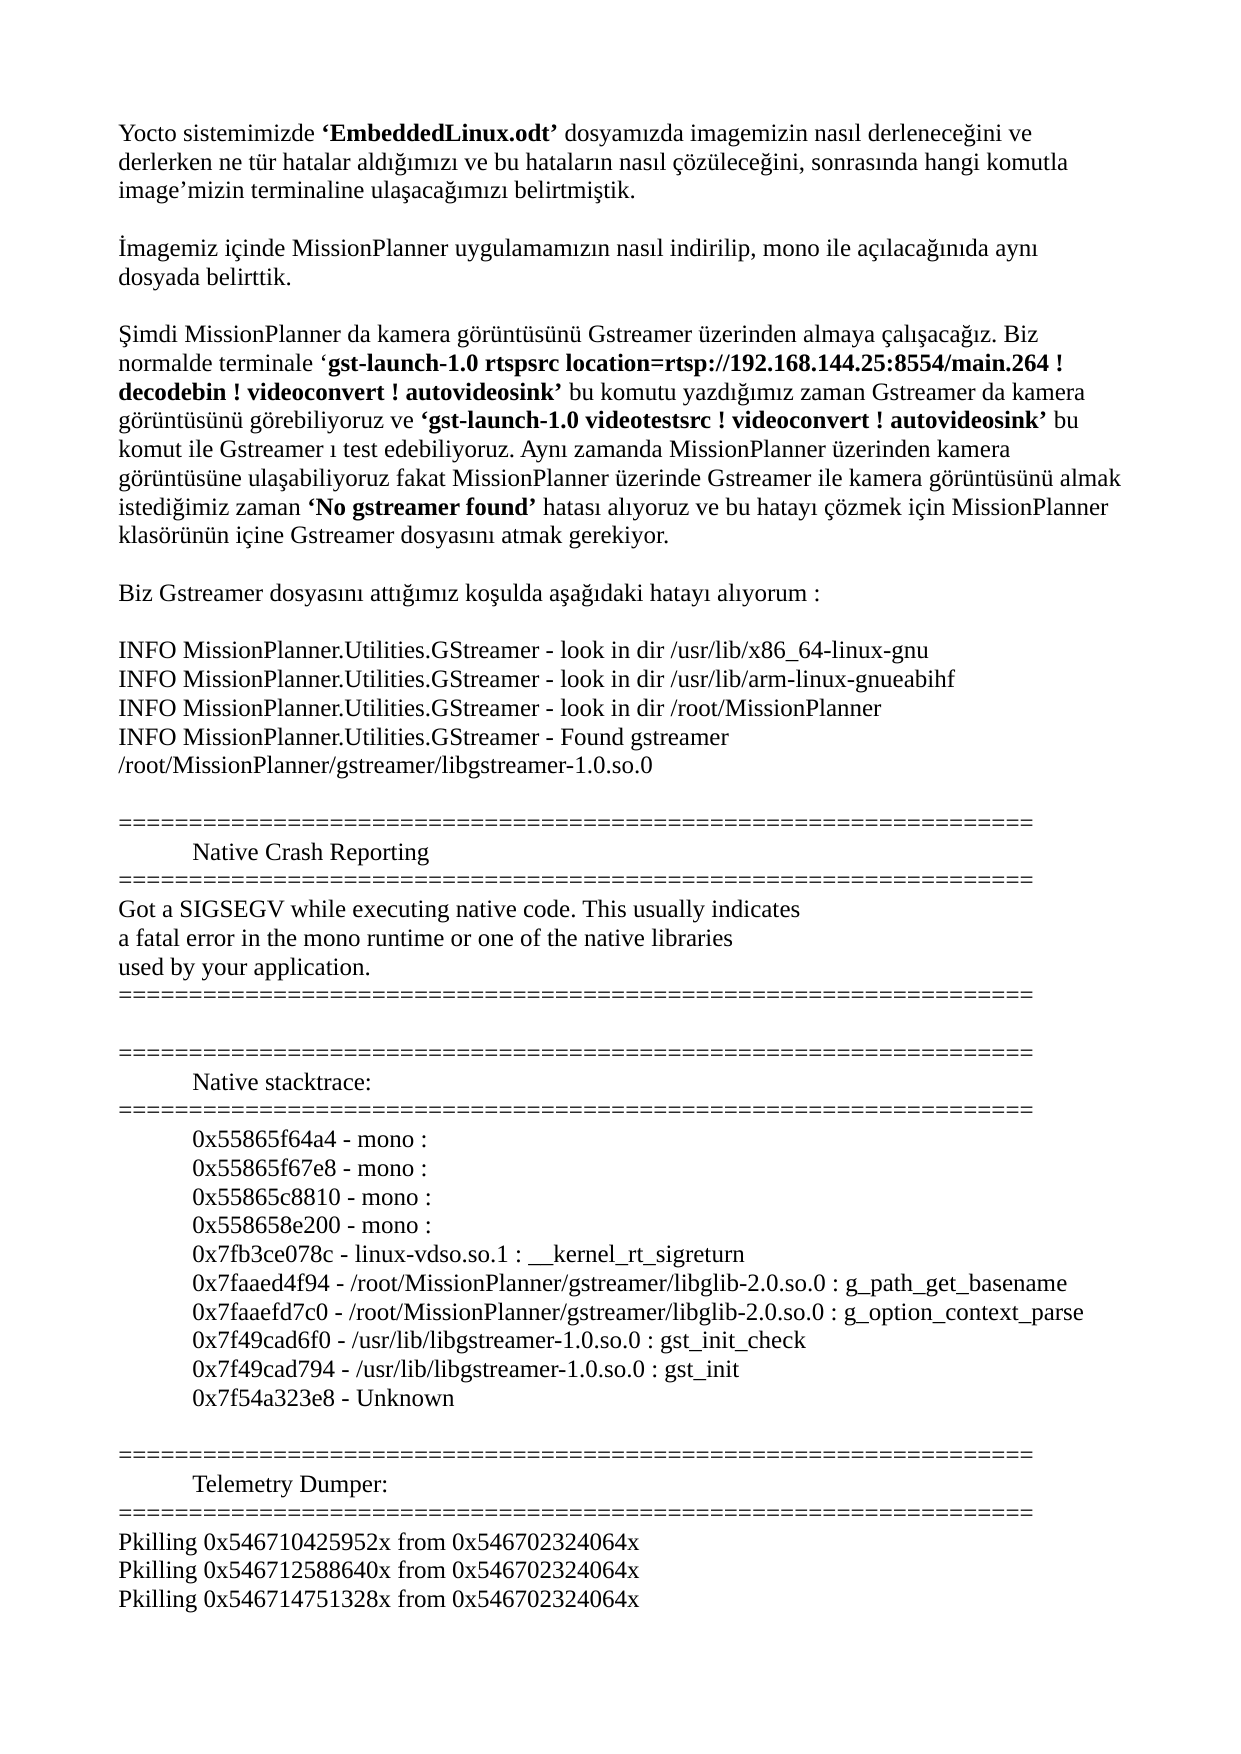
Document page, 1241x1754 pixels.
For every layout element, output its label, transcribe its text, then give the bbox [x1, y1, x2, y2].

text ================================================================= [118, 866, 1122, 894]
text ================================================================= [118, 1498, 1122, 1527]
text ================================================================= [118, 808, 1122, 837]
text Şimdi MissionPlanner da kamera görüntüsünü Gstreamer üzerinden almaya çalışacağız. Biz normalde terminale ‘gst-launch-1.0 rtspsrc location=rtsp://192.168.144.25:8554/main.264 ! decodebin ! videoconvert ! autovideosink’ bu komutu yazdığımız zaman Gstreamer da kamera görüntüsünü görebiliyoruz ve ‘gst-launch-1.0 videotestsrc ! videoconvert ! autovideosink’ bu komut ile Gstreamer ı test edebiliyoruz. Aynı zamanda MissionPlanner üzerinden kamera görüntüsüne ulaşabiliyoruz fakat MissionPlanner üzerinde Gstreamer ile kamera görüntüsünü almak istediğimiz zaman ‘No gstreamer found’ hatası alıyoruz ve bu hatayı çözmek için MissionPlanner klasörünün içine Gstreamer dosyasını atmak gerekiyor. [118, 319, 1122, 549]
text ================================================================= [118, 1096, 1122, 1124]
text 0x7f54a323e8 - Unknown [118, 1383, 1122, 1412]
text Pkilling 0x546714751328x from 0x546702324064x [118, 1584, 1122, 1613]
text Telemetry Dumper: [118, 1469, 1122, 1498]
text INFO MissionPlanner.Utilities.GStreamer - Found gstreamer /root/MissionPlanner/gstreamer/libgstreamer-1.0.so.0 [118, 722, 1122, 779]
text İmagemiz içinde MissionPlanner uygulamamızın nasıl indirilip, mono ile açılacağınıda aynı dosyada belirttik. [118, 233, 1122, 291]
text 0x55865c8810 - mono : [118, 1182, 1122, 1211]
text 0x7f49cad794 - /usr/lib/libgstreamer-1.0.so.0 : gst_init [118, 1354, 1122, 1383]
text Pkilling 0x546712588640x from 0x546702324064x [118, 1556, 1122, 1584]
text ================================================================= [118, 1038, 1122, 1067]
text 0x7f49cad6f0 - /usr/lib/libgstreamer-1.0.so.0 : gst_init_check [118, 1326, 1122, 1354]
text Pkilling 0x546710425952x from 0x546702324064x [118, 1527, 1122, 1556]
text used by your application. [118, 952, 1122, 981]
text 0x7faaed4f94 - /root/MissionPlanner/gstreamer/libglib-2.0.so.0 : g_path_get_basename [118, 1268, 1122, 1297]
text ================================================================= [118, 1441, 1122, 1469]
text Yocto sistemimizde ‘EmbeddedLinux.odt’ dosyamızda imagemizin nasıl derleneceğini ve derlerken ne tür hatalar aldığımızı ve bu hataların nasıl çözüleceğini, sonrasında hangi komutla image’mizin terminaline ulaşacağımızı belirtmiştik. [118, 118, 1122, 204]
text 0x558658e200 - mono : [118, 1211, 1122, 1239]
text a fatal error in the mono runtime or one of the native libraries [118, 923, 1122, 952]
text Native Crash Reporting [118, 837, 1122, 866]
text Native stacktrace: [118, 1067, 1122, 1096]
text Got a SIGSEGV while executing native code. This usually indicates [118, 894, 1122, 923]
text 0x55865f64a4 - mono : [118, 1124, 1122, 1153]
text INFO MissionPlanner.Utilities.GStreamer - look in dir /usr/lib/arm-linux-gnueabihf [118, 664, 1122, 693]
text INFO MissionPlanner.Utilities.GStreamer - look in dir /root/MissionPlanner [118, 693, 1122, 722]
text 0x7fb3ce078c - linux-vdso.so.1 : __kernel_rt_sigreturn [118, 1239, 1122, 1268]
text ================================================================= [118, 981, 1122, 1009]
text 0x55865f67e8 - mono : [118, 1153, 1122, 1182]
text INFO MissionPlanner.Utilities.GStreamer - look in dir /usr/lib/x86_64-linux-gnu [118, 636, 1122, 664]
text Biz Gstreamer dosyasını attığımız koşulda aşağıdaki hatayı alıyorum : [118, 578, 1122, 607]
text 0x7faaefd7c0 - /root/MissionPlanner/gstreamer/libglib-2.0.so.0 : g_option_context_parse [118, 1297, 1122, 1326]
